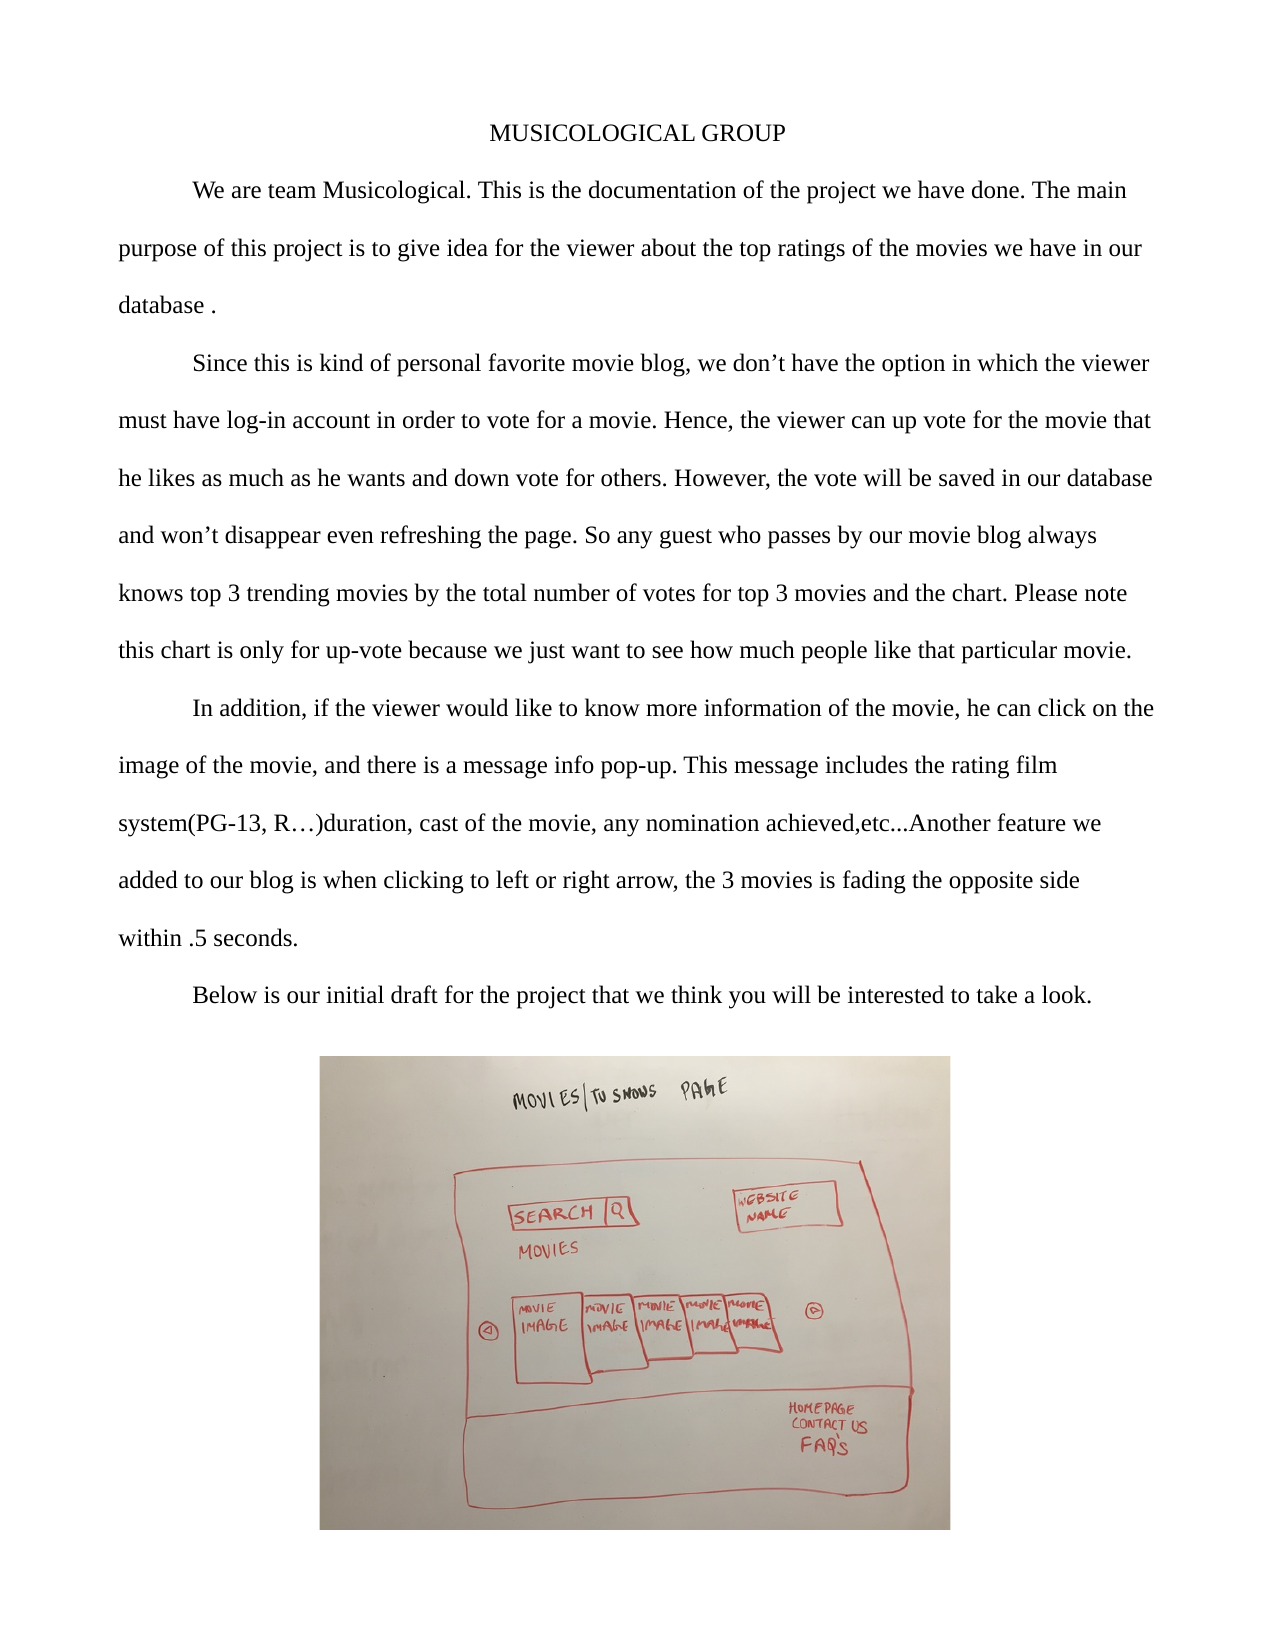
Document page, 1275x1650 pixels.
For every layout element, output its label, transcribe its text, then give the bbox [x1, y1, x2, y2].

picture [319, 1056, 951, 1530]
text Since this is kind of personal favorite movie blog, we don’t have the option in which the viewer must have log-in account in order to vote for a movie. Hence, the viewer can up vote for the movie that he likes as much as he wants and down vote for others. However, the vote will be saved in our database and won’t disappear even refreshing the page. So any guest who passes by our movie blog always knows top 3 trending movies by the total number of votes for top 3 movies and the chart. Please note this chart is only for up-vote because we just want to see how much people like that particular movie. [118, 348, 1157, 664]
text Below is our initial draft for the project that we think you will be interested to take a look. [118, 981, 1157, 1009]
text We are team Musicological. This is the documentation of the project we have done. The main purpose of this project is to give idea for the viewer about the top ratings of the movies we have in our database . [118, 176, 1157, 319]
text In addition, if the viewer would like to know more information of the movie, he can click on the image of the movie, and there is a message info pop-up. This message includes the rating film system(PG-13, R…)duration, cast of the movie, any nomination achieved,etc...Another feature we added to our blog is when clicking to left or right arrow, the 3 movies is fading the opposite side within .5 seconds. [118, 693, 1157, 952]
text MUSICOLOGICAL GROUP [118, 118, 1157, 147]
